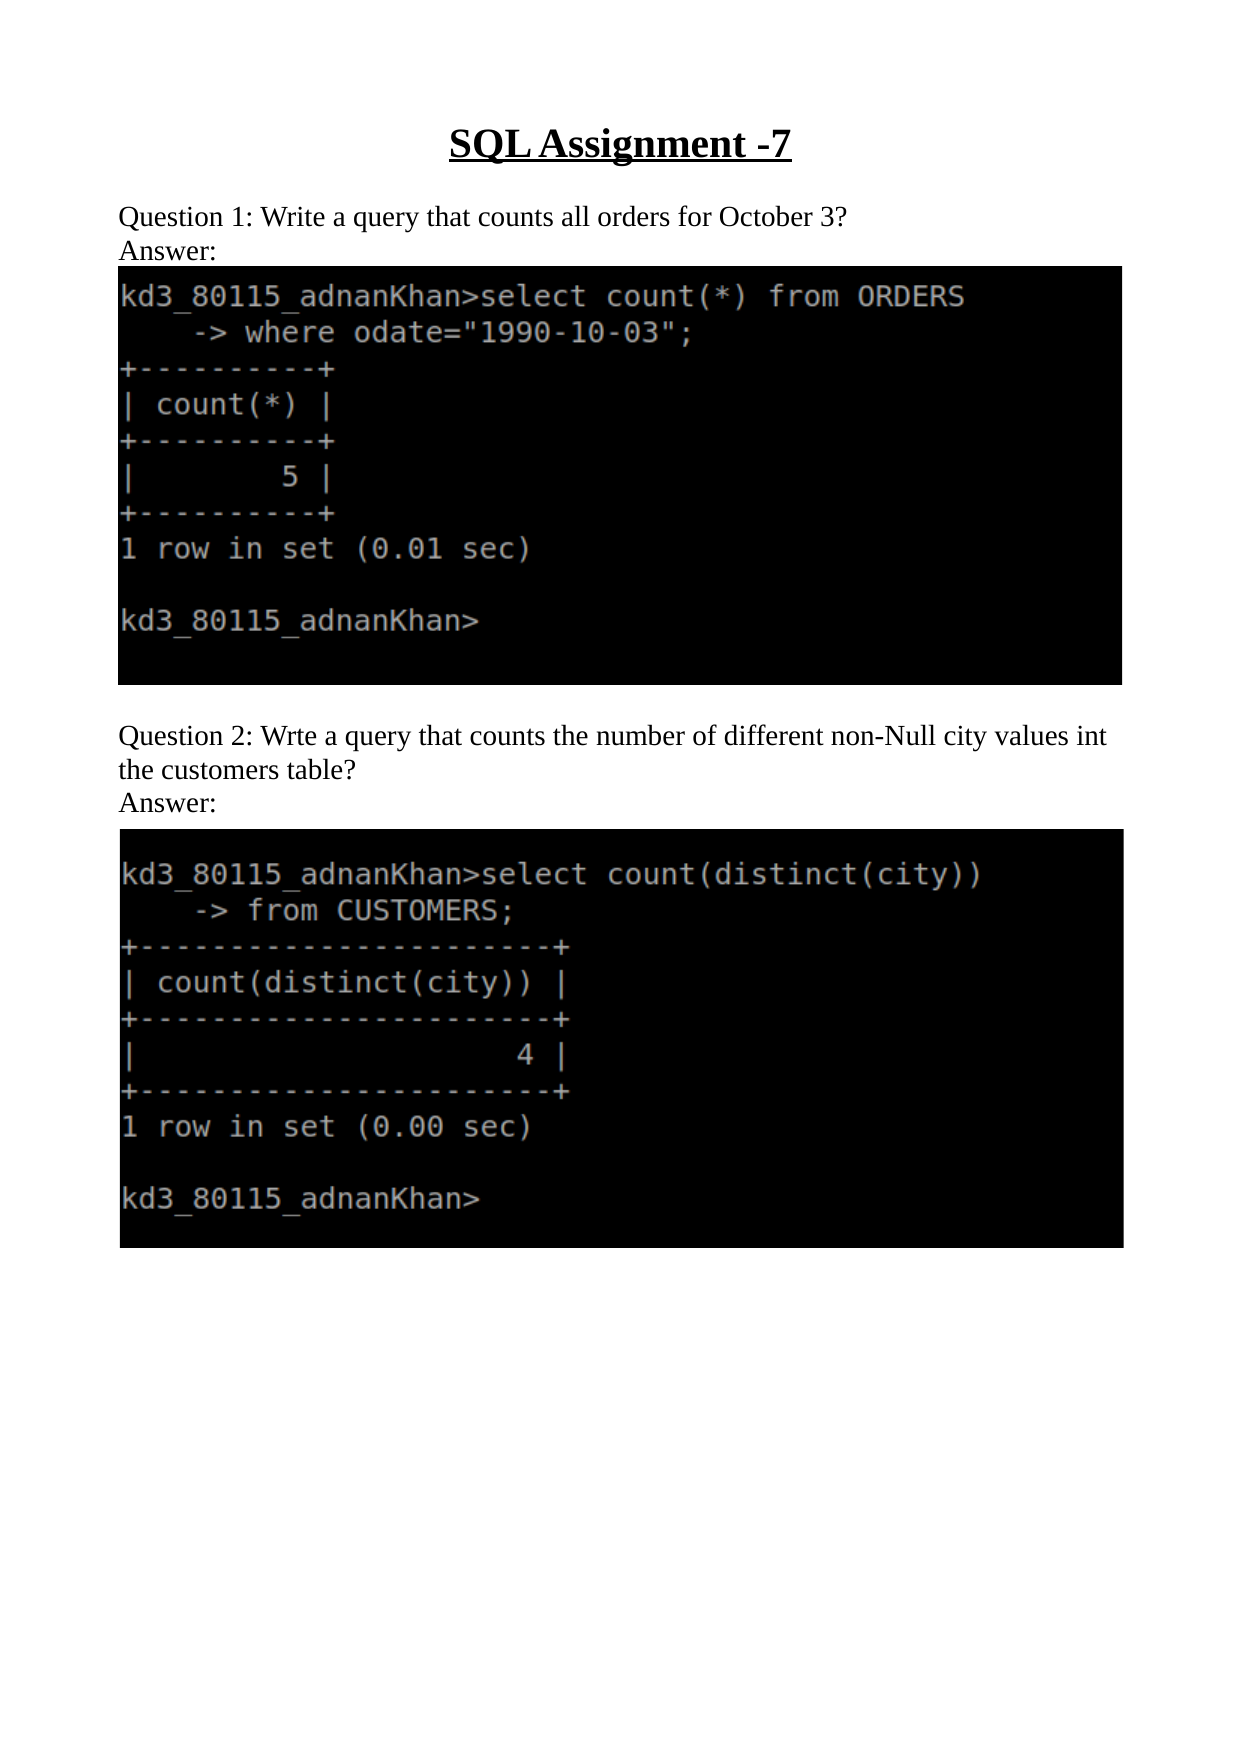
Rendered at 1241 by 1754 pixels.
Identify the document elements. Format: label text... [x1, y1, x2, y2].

text Answer: [118, 233, 1122, 266]
text Question 1: Write a query that counts all orders for October 3? [118, 199, 1122, 233]
picture [119, 829, 1124, 1248]
picture [118, 266, 1123, 685]
text Question 2: Wrte a query that counts the number of different non-Null city values int the customers table? [118, 718, 1122, 785]
text Answer: [118, 785, 1122, 819]
text SQL Assignment -7 [118, 118, 1122, 166]
